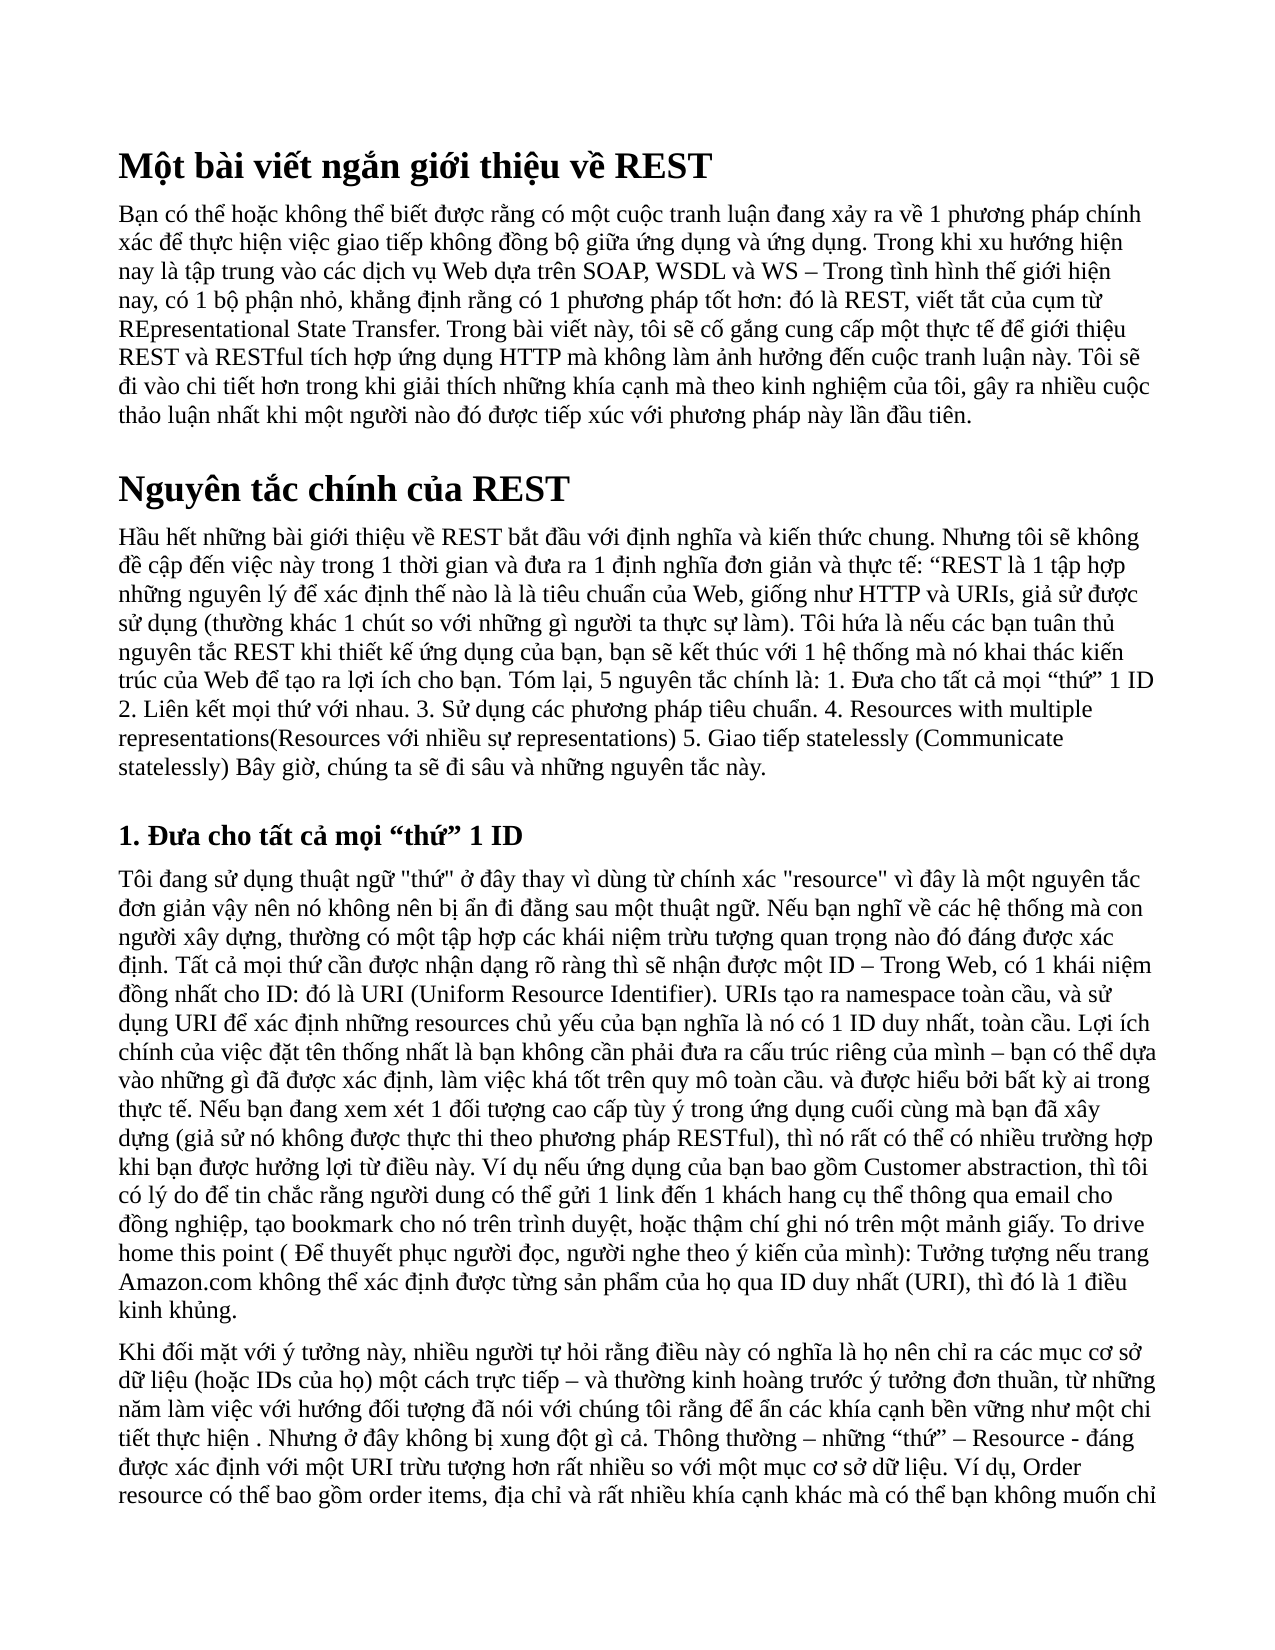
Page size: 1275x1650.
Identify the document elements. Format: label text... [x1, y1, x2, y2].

text Bạn có thể hoặc không thể biết được rằng có một cuộc tranh luận đang xảy ra về 1 phương pháp chính xác để thực hiện việc giao tiếp không đồng bộ giữa ứng dụng và ứng dụng. Trong khi xu hướng hiện nay là tập trung vào các dịch vụ Web dựa trên SOAP, WSDL và WS – Trong tình hình thế giới hiện nay, có 1 bộ phận nhỏ, khẳng định rằng có 1 phương pháp tốt hơn: đó là REST, viết tắt của cụm từ REpresentational State Transfer. Trong bài viết này, tôi sẽ cố gắng cung cấp một thực tế để giới thiệu REST và RESTful tích hợp ứng dụng HTTP mà không làm ảnh hưởng đến cuộc tranh luận này. Tôi sẽ đi vào chi tiết hơn trong khi giải thích những khía cạnh mà theo kinh nghiệm của tôi, gây ra nhiều cuộc thảo luận nhất khi một người nào đó được tiếp xúc với phương pháp này lần đầu tiên. [118, 199, 1157, 429]
subtitle Nguyên tắc chính của REST [118, 466, 1157, 509]
text Tôi đang sử dụng thuật ngữ "thứ" ở đây thay vì dùng từ chính xác "resource" vì đây là một nguyên tắc đơn giản vậy nên nó không nên bị ẩn đi đằng sau một thuật ngữ. Nếu bạn nghĩ về các hệ thống mà con người xây dựng, thường có một tập hợp các khái niệm trừu tượng quan trọng nào đó đáng được xác định. Tất cả mọi thứ cần được nhận dạng rõ ràng thì sẽ nhận được một ID – Trong Web, có 1 khái niệm đồng nhất cho ID: đó là URI (Uniform Resource Identifier). URIs tạo ra namespace toàn cầu, và sử dụng URI để xác định những resources chủ yếu của bạn nghĩa là nó có 1 ID duy nhất, toàn cầu. Lợi ích chính của việc đặt tên thống nhất là bạn không cần phải đưa ra cấu trúc riêng của mình – bạn có thể dựa vào những gì đã được xác định, làm việc khá tốt trên quy mô toàn cầu. và được hiểu bởi bất kỳ ai trong thực tế. Nếu bạn đang xem xét 1 đối tượng cao cấp tùy ý trong ứng dụng cuối cùng mà bạn đã xây dựng (giả sử nó không được thực thi theo phương pháp RESTful), thì nó rất có thể có nhiều trường hợp khi bạn được hưởng lợi từ điều này. Ví dụ nếu ứng dụng của bạn bao gồm Customer abstraction, thì tôi có lý do để tin chắc rằng người dung có thể gửi 1 link đến 1 khách hang cụ thể thông qua email cho đồng nghiệp, tạo bookmark cho nó trên trình duyệt, hoặc thậm chí ghi nó trên một mảnh giấy. To drive home this point ( Để thuyết phục người đọc, người nghe theo ý kiến của mình): Tưởng tượng nếu trang Amazon.com không thể xác định được từng sản phẩm của họ qua ID duy nhất (URI), thì đó là 1 điều kinh khủng. [118, 864, 1157, 1324]
subtitle 1. Đưa cho tất cả mọi “thứ” 1 ID [118, 818, 1157, 852]
subtitle Một bài viết ngắn giới thiệu về REST [118, 143, 1157, 186]
text Khi đối mặt với ý tưởng này, nhiều người tự hỏi rằng điều này có nghĩa là họ nên chỉ ra các mục cơ sở dữ liệu (hoặc IDs của họ) một cách trực tiếp – và thường kinh hoàng trước ý tưởng đơn thuần, từ những năm làm việc với hướng đối tượng đã nói với chúng tôi rằng để ẩn các khía cạnh bền vững như một chi tiết thực hiện . Nhưng ở đây không bị xung đột gì cả. Thông thường – những “thứ” – Resource - đáng được xác định với một URI trừu tượng hơn rất nhiều so với một mục cơ sở dữ liệu. Ví dụ, Order resource có thể bao gồm order items, địa chỉ và rất nhiều khía cạnh khác mà có thể bạn không muốn chỉ [118, 1337, 1157, 1509]
text Hầu hết những bài giới thiệu về REST bắt đầu với định nghĩa và kiến thức chung. Nhưng tôi sẽ không đề cập đến việc này trong 1 thời gian và đưa ra 1 định nghĩa đơn giản và thực tế: “REST là 1 tập hợp những nguyên lý để xác định thế nào là là tiêu chuẩn của Web, giống như HTTP và URIs, giả sử được sử dụng (thường khác 1 chút so với những gì người ta thực sự làm). Tôi hứa là nếu các bạn tuân thủ nguyên tắc REST khi thiết kế ứng dụng của bạn, bạn sẽ kết thúc với 1 hệ thống mà nó khai thác kiến trúc của Web để tạo ra lợi ích cho bạn. Tóm lại, 5 nguyên tắc chính là: 1. Đưa cho tất cả mọi “thứ” 1 ID 2. Liên kết mọi thứ với nhau. 3. Sử dụng các phương pháp tiêu chuẩn. 4. Resources with multiple representations(Resources với nhiều sự representations) 5. Giao tiếp statelessly (Communicate statelessly) Bây giờ, chúng ta sẽ đi sâu và những nguyên tắc này. [118, 522, 1157, 781]
